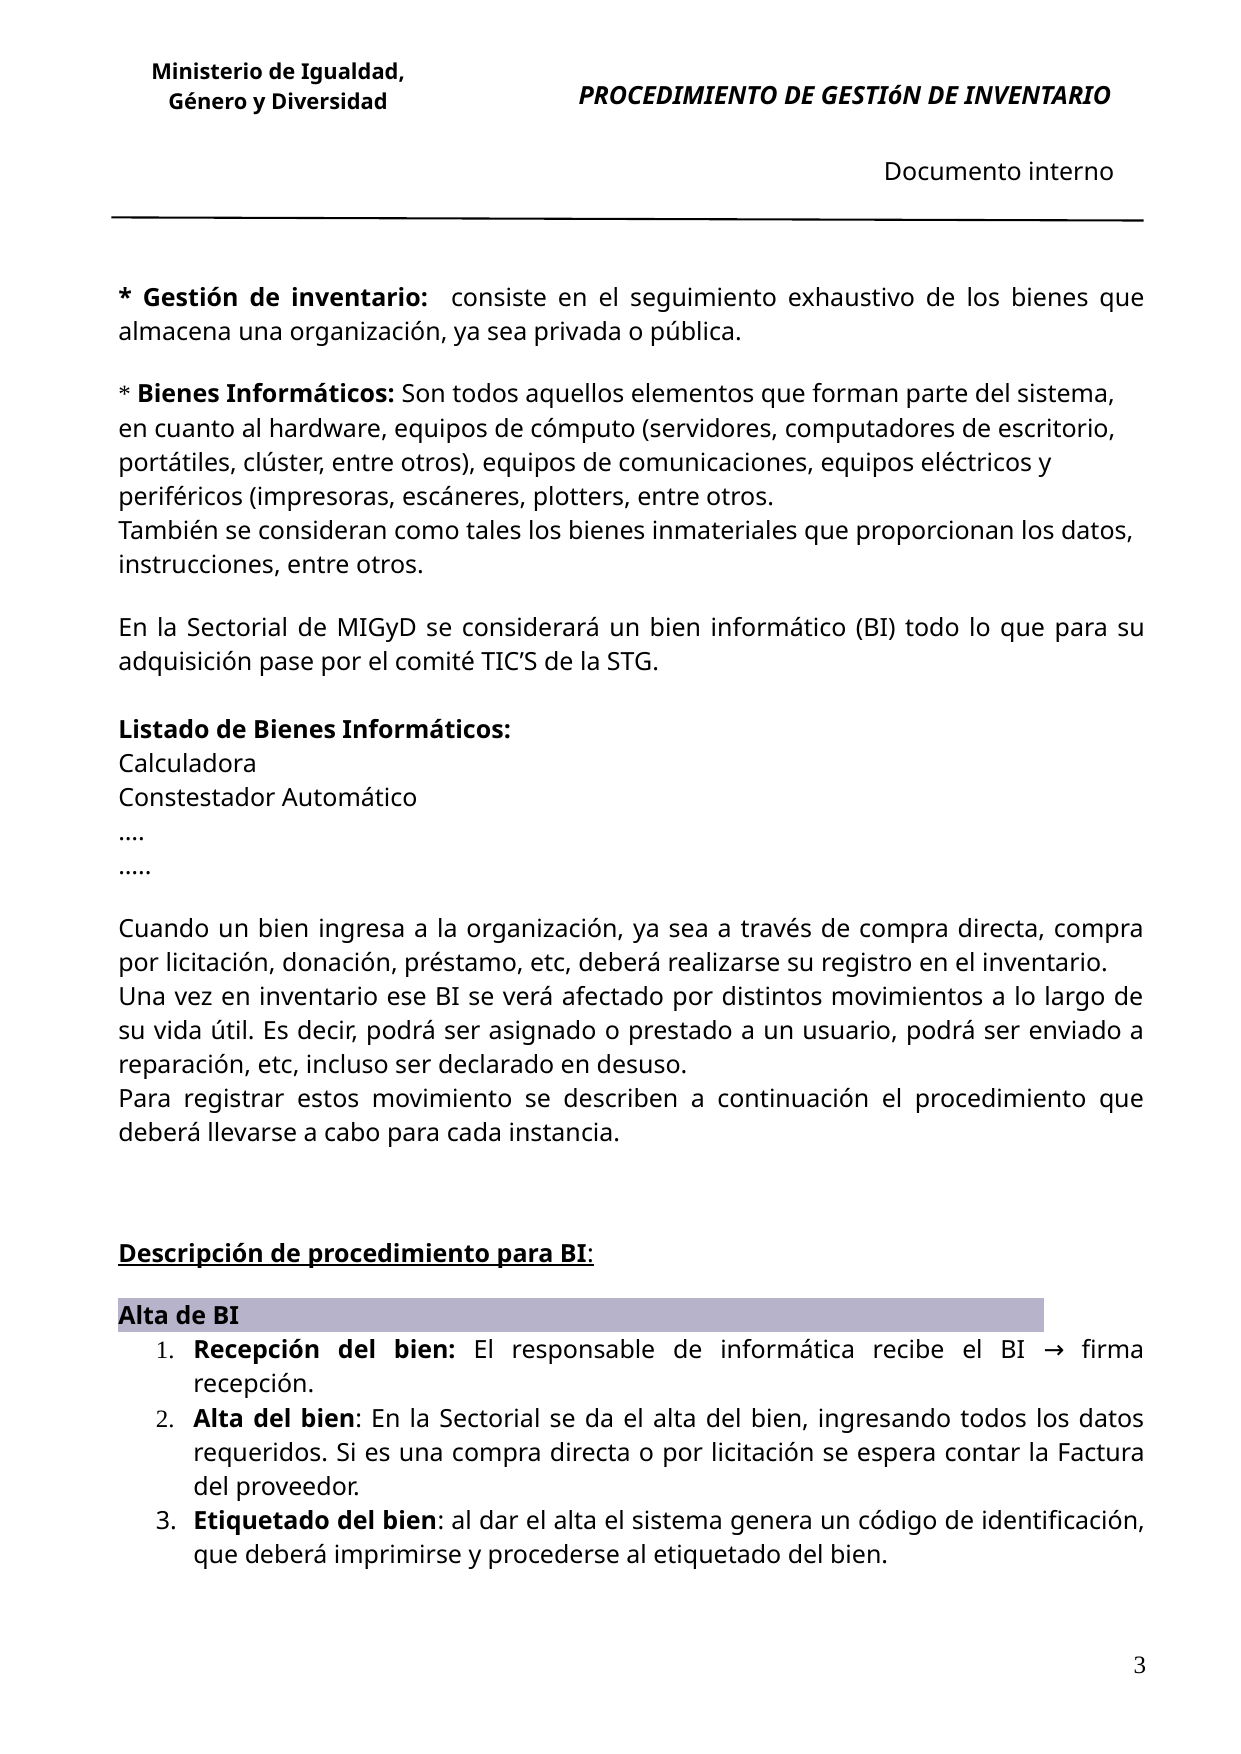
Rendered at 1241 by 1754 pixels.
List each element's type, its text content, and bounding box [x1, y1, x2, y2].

list Recepción del bien: El responsable de informática recibe el BI → firma recepción. [156, 1332, 1146, 1400]
text Descripción de procedimiento para BI: [118, 1235, 1146, 1269]
text Una vez en inventario ese BI se verá afectado por distintos movimientos a lo largo de su vida útil. Es decir, podrá ser asignado o prestado a un usuario, podrá ser enviado a reparación, etc, incluso ser declarado en desuso. [118, 979, 1146, 1081]
text Para registrar estos movimiento se describen a continuación el procedimiento que deberá llevarse a cabo para cada instancia. [118, 1081, 1146, 1149]
text En la Sectorial de MIGyD se considerará un bien informático (BI) todo lo que para su adquisición pase por el comité TIC’S de la STG. [118, 609, 1146, 677]
text Alta de BI [118, 1298, 1146, 1332]
text Calculadora [118, 746, 1146, 779]
text * Gestión de inventario: consiste en el seguimiento exhaustivo de los bienes que almacena una organización, ya sea privada o pública. [118, 279, 1146, 347]
text Cuando un bien ingresa a la organización, ya sea a través de compra directa, compra por licitación, donación, préstamo, etc, deberá realizarse su registro en el inventario. [118, 911, 1146, 979]
list Etiquetado del bien: al dar el alta el sistema genera un código de identificación, que deberá imprimirse y procederse al etiquetado del bien. [156, 1502, 1146, 1571]
text Constestador Automático [118, 779, 1146, 814]
text ….. [118, 848, 1146, 882]
text Listado de Bienes Informáticos: [118, 711, 1146, 746]
text …. [118, 814, 1146, 848]
text * Bienes Informáticos: Son todos aquellos elementos que forman parte del sistema, en cuanto al hardware, equipos de cómputo (servidores, computadores de escritorio, portátiles, clúster, entre otros), equipos de comunicaciones, equipos eléctricos y periféricos (impresoras, escáneres, plotters, entre otros. También se consideran como tales los bienes inmateriales que proporcionan los datos, instrucciones, entre otros. [118, 376, 1146, 581]
list Alta del bien: En la Sectorial se da el alta del bien, ingresando todos los datos requeridos. Si es una compra directa o por licitación se espera contar la Factura del proveedor. [156, 1400, 1146, 1502]
